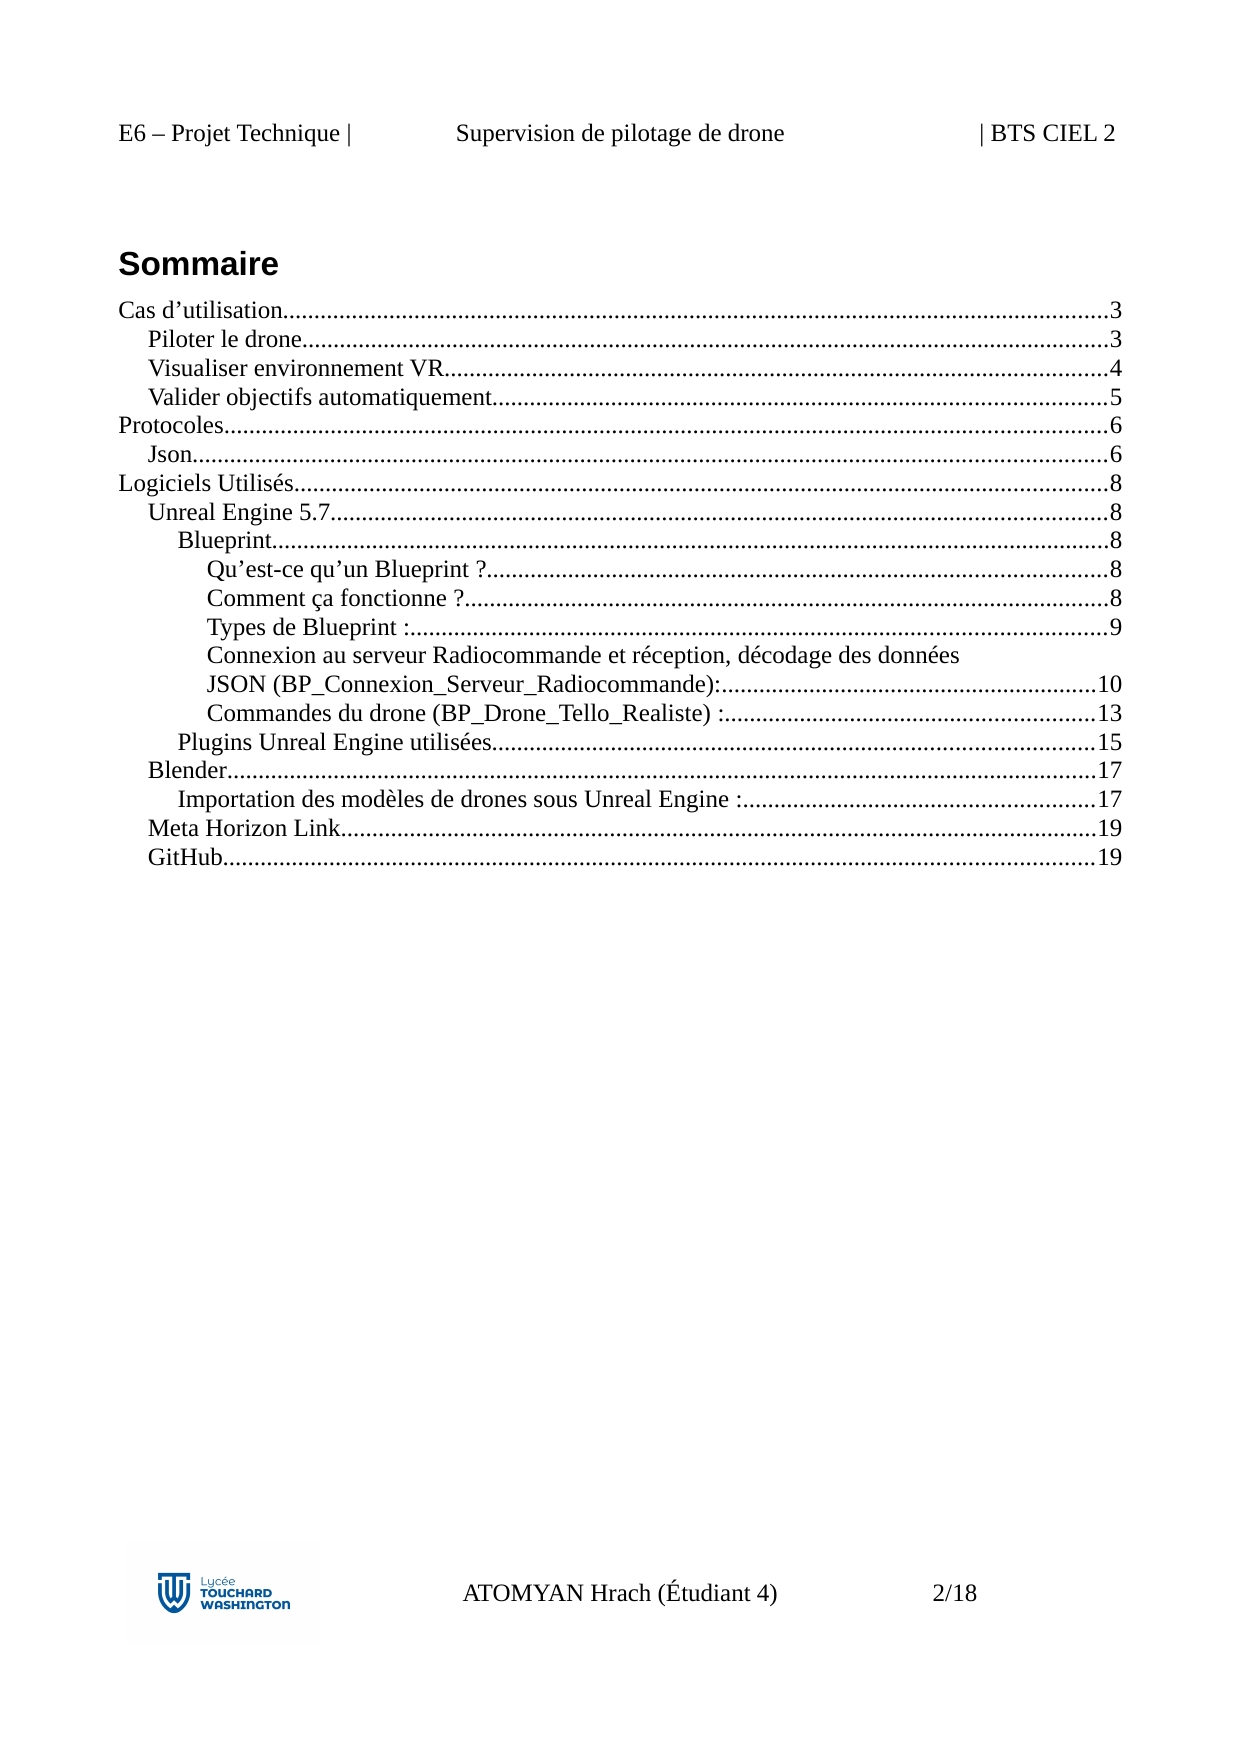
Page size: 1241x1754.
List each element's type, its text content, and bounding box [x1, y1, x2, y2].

text Visualiser environnement VR 4 [148, 353, 1122, 382]
text Piloter le drone 3 [148, 324, 1122, 353]
text GitHub 19 [148, 842, 1122, 870]
text Blueprint 8 [177, 525, 1122, 554]
text Unreal Engine 5.7 8 [148, 497, 1122, 525]
text Importation des modèles de drones sous Unreal Engine : 17 [177, 784, 1122, 813]
text Comment ça fonctionne ? 8 [207, 583, 1122, 612]
picture [126, 1541, 322, 1645]
text Meta Horizon Link 19 [148, 813, 1122, 842]
text Types de Blueprint : 9 [207, 612, 1122, 640]
subtitle Sommaire [118, 244, 1122, 283]
text Json 6 [148, 439, 1122, 468]
text Valider objectifs automatiquement 5 [148, 382, 1122, 410]
text Plugins Unreal Engine utilisées 15 [177, 727, 1122, 755]
text Commandes du drone (BP_Drone_Tello_Realiste) : 13 [207, 698, 1122, 727]
text Blender 17 [148, 755, 1122, 784]
text Connexion au serveur Radiocommande et réception, décodage des données JSON (BP_Connexion_Serveur_Radiocommande): 10 [207, 640, 1122, 698]
text Cas d’utilisation 3 [118, 295, 1122, 324]
text Protocoles 6 [118, 410, 1122, 439]
text Qu’est-ce qu’un Blueprint ? 8 [207, 554, 1122, 583]
text Logiciels Utilisés 8 [118, 468, 1122, 497]
